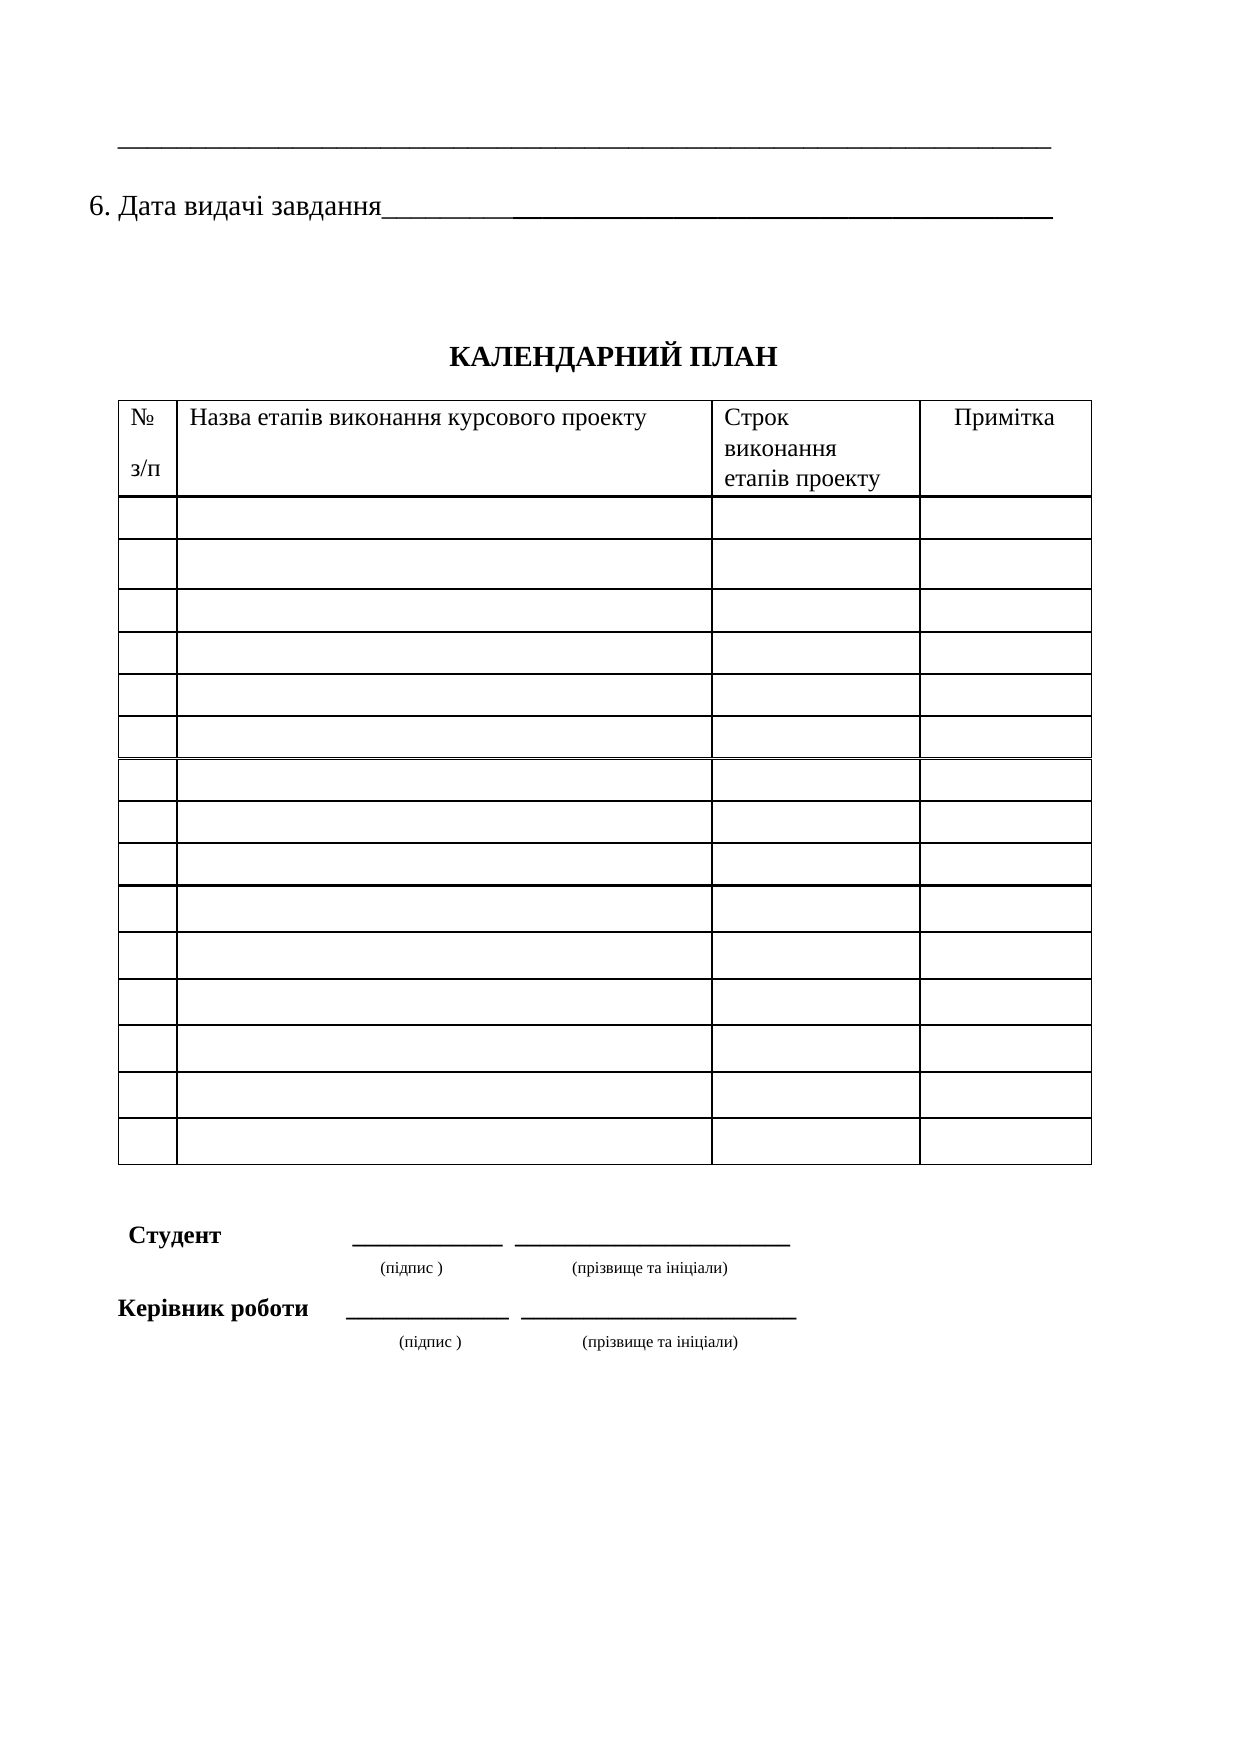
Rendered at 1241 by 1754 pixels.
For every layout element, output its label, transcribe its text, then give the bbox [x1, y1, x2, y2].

table_cell [713, 1073, 919, 1117]
table_cell [921, 540, 1091, 588]
table_cell [713, 933, 919, 978]
table_cell [921, 844, 1091, 884]
table_cell [713, 540, 919, 588]
table_cell [921, 590, 1091, 631]
table_cell [713, 887, 919, 931]
table_cell [119, 498, 176, 538]
table_cell [119, 590, 176, 631]
list Дата видачі завдання______________________________________________ [89, 188, 1117, 221]
table_cell [921, 933, 1091, 978]
table_cell [119, 1026, 176, 1071]
table_cell [921, 717, 1091, 757]
table_cell [119, 633, 176, 673]
table_header Назва етапів виконання курсового проекту [178, 401, 711, 495]
table_cell [178, 633, 711, 673]
table_header Строк виконання етапів проекту [713, 401, 919, 495]
table_cell [713, 717, 919, 757]
table_cell [178, 760, 711, 800]
text Керівник роботи _____________ ______________________ [118, 1293, 1122, 1322]
table_cell [119, 1119, 176, 1164]
text (підпис ) (прізвище та ініціали) [118, 1324, 1122, 1353]
table_cell [178, 1026, 711, 1071]
table_cell [921, 1026, 1091, 1071]
table_cell [921, 675, 1091, 715]
table_cell [713, 802, 919, 842]
table_cell [921, 633, 1091, 673]
text (підпис ) (прізвище та ініціали) [118, 1250, 1122, 1279]
table_header Примітка [921, 401, 1091, 495]
table_cell [921, 887, 1091, 931]
table_cell [713, 590, 919, 631]
table_cell [921, 980, 1091, 1024]
table_cell [921, 1073, 1091, 1117]
table_cell [119, 933, 176, 978]
table_cell [921, 802, 1091, 842]
table_cell [713, 844, 919, 884]
table_cell [178, 844, 711, 884]
table_cell [119, 802, 176, 842]
table_cell [713, 1026, 919, 1071]
table_cell [119, 980, 176, 1024]
table_cell [921, 760, 1091, 800]
table_cell [119, 540, 176, 588]
table_cell [178, 933, 711, 978]
table_cell [178, 887, 711, 931]
text КАЛЕНДАРНИЙ ПЛАН [118, 339, 1116, 373]
table_cell [178, 717, 711, 757]
table_cell [178, 802, 711, 842]
table_cell [713, 980, 919, 1024]
table_cell [178, 1073, 711, 1117]
table_cell [178, 540, 711, 588]
table_cell [178, 1119, 711, 1164]
text Студент ____________ ______________________ [118, 1220, 1122, 1248]
table_cell [178, 980, 711, 1024]
table_cell [178, 590, 711, 631]
table_cell [178, 498, 711, 538]
table_cell [119, 887, 176, 931]
table_cell [119, 844, 176, 884]
table_cell [713, 675, 919, 715]
table_cell [178, 675, 711, 715]
table_cell [713, 633, 919, 673]
table_header № з/п [119, 401, 176, 495]
table_cell [119, 675, 176, 715]
table_cell [921, 498, 1091, 538]
table_cell [921, 1119, 1091, 1164]
table_cell [713, 498, 919, 538]
table_cell [713, 760, 919, 800]
table_cell [713, 1119, 919, 1164]
text ________________________________________________________________ [118, 118, 1122, 152]
table_cell [119, 717, 176, 757]
table_cell [119, 1073, 176, 1117]
table_cell [119, 760, 176, 800]
